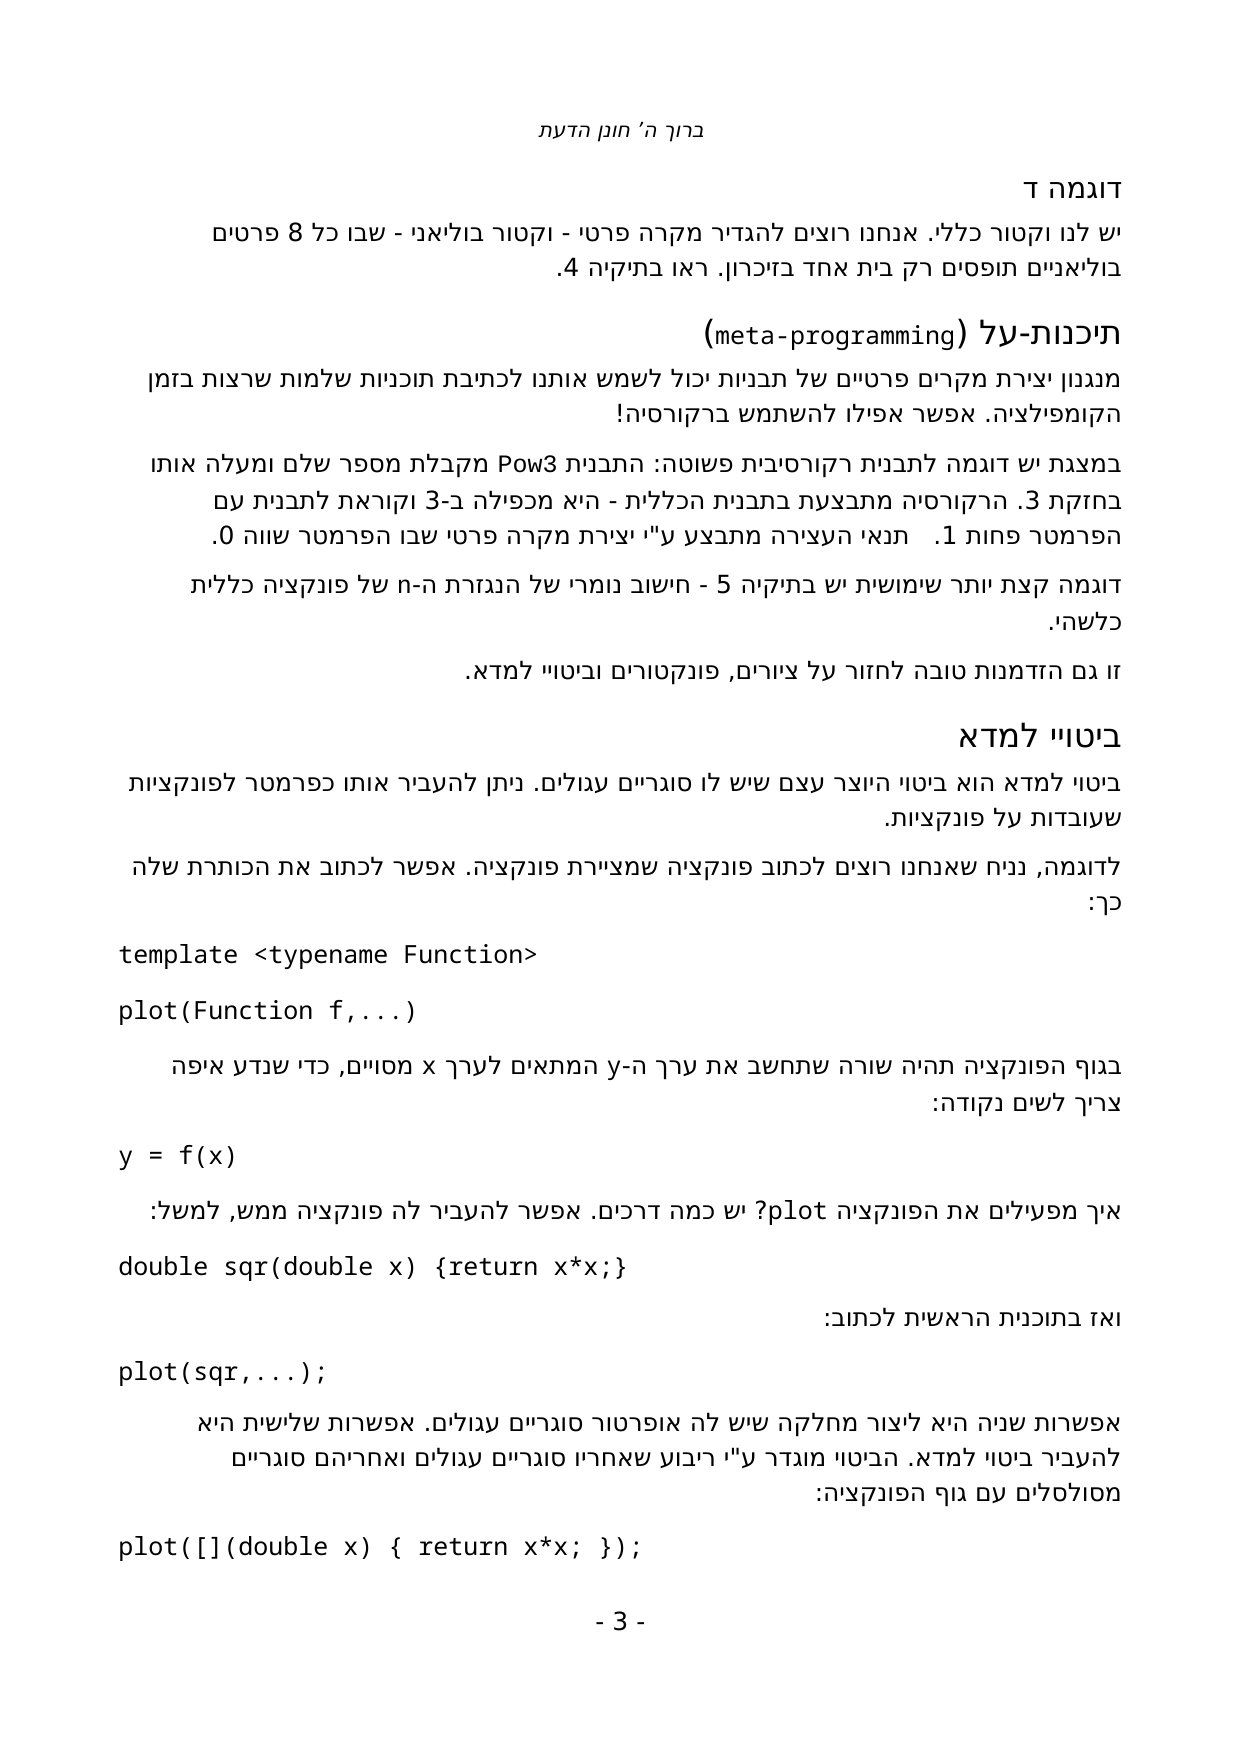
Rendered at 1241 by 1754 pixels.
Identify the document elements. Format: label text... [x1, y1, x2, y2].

text בגוף הפונקציה תהיה שורה שתחשב את ערך ה-y המתאים לערך x מסויים, כדי שנדע איפה צריך לשים נקודה: [118, 1048, 1122, 1117]
text מנגנון יצירת מקרים פרטיים של תבניות יכול לשמש אותנו לכתיבת תוכניות שלמות שרצות בזמן הקומפילציה. אפשר אפילו להשתמש ברקורסיה! [118, 365, 1122, 429]
subtitle תיכנות-על (meta-programming) [118, 313, 1122, 352]
text במצגת יש דוגמה לתבנית רקורסיבית פשוטה: התבנית Pow3 מקבלת מספר שלם ומעלה אותו בחזקת 3. הרקורסיה מתבצעת בתבנית הכללית - היא מכפילה ב-3 וקוראת לתבנית עם הפרמטר פחות 1. תנאי העצירה מתבצע ע"י יצירת מקרה פרטי שבו הפרמטר שווה 0. [118, 449, 1122, 550]
text plot(Function f,...) [118, 992, 1122, 1027]
text y = f(x) [118, 1137, 1122, 1171]
text plot(sqr,...); [118, 1353, 1122, 1387]
text איך מפעילים את הפונקציה plot? יש כמה דרכים. אפשר להעביר לה פונקציה ממש, למשל: [118, 1193, 1122, 1227]
text plot([](double x) { return x*x; }); [118, 1528, 1122, 1562]
text ביטוי למדא הוא ביטוי היוצר עצם שיש לו סוגריים עגולים. ניתן להעביר אותו כפרמטר לפונקציות שעובדות על פונקציות. [118, 768, 1122, 832]
text יש לנו וקטור כללי. אנחנו רוצים להגדיר מקרה פרטי - וקטור בוליאני - שבו כל 8 פרטים בוליאניים תופסים רק בית אחד בזיכרון. ראו בתיקיה 4. [118, 218, 1122, 282]
text ואז בתוכנית הראשית לכתוב: [118, 1304, 1122, 1333]
text double sqr(double x) {return x*x;} [118, 1248, 1122, 1282]
text דוגמה קצת יותר שימושית יש בתיקיה 5 - חישוב נומרי של הנגזרת ה-n של פונקציה כללית כלשהי. [118, 570, 1122, 636]
text לדוגמה, נניח שאנחנו רוצים לכתוב פונקציה שמציירת פונקציה. אפשר לכתוב את הכותרת שלה כך: [118, 852, 1122, 917]
subtitle דוגמה ד [118, 172, 1122, 206]
text אפשרות שניה היא ליצור מחלקה שיש לה אופרטור סוגריים עגולים. אפשרות שלישית היא להעביר ביטוי למדא. הביטוי מוגדר ע"י ריבוע שאחריו סוגריים עגולים ואחריהם סוגריים מסולסלים עם גוף הפונקציה: [118, 1409, 1122, 1508]
text זו גם הזדמנות טובה לחזור על ציורים, פונקטורים וביטויי למדא. [118, 657, 1122, 686]
text template <typename Function> [118, 937, 1122, 971]
subtitle ביטויי למדא [118, 717, 1122, 755]
